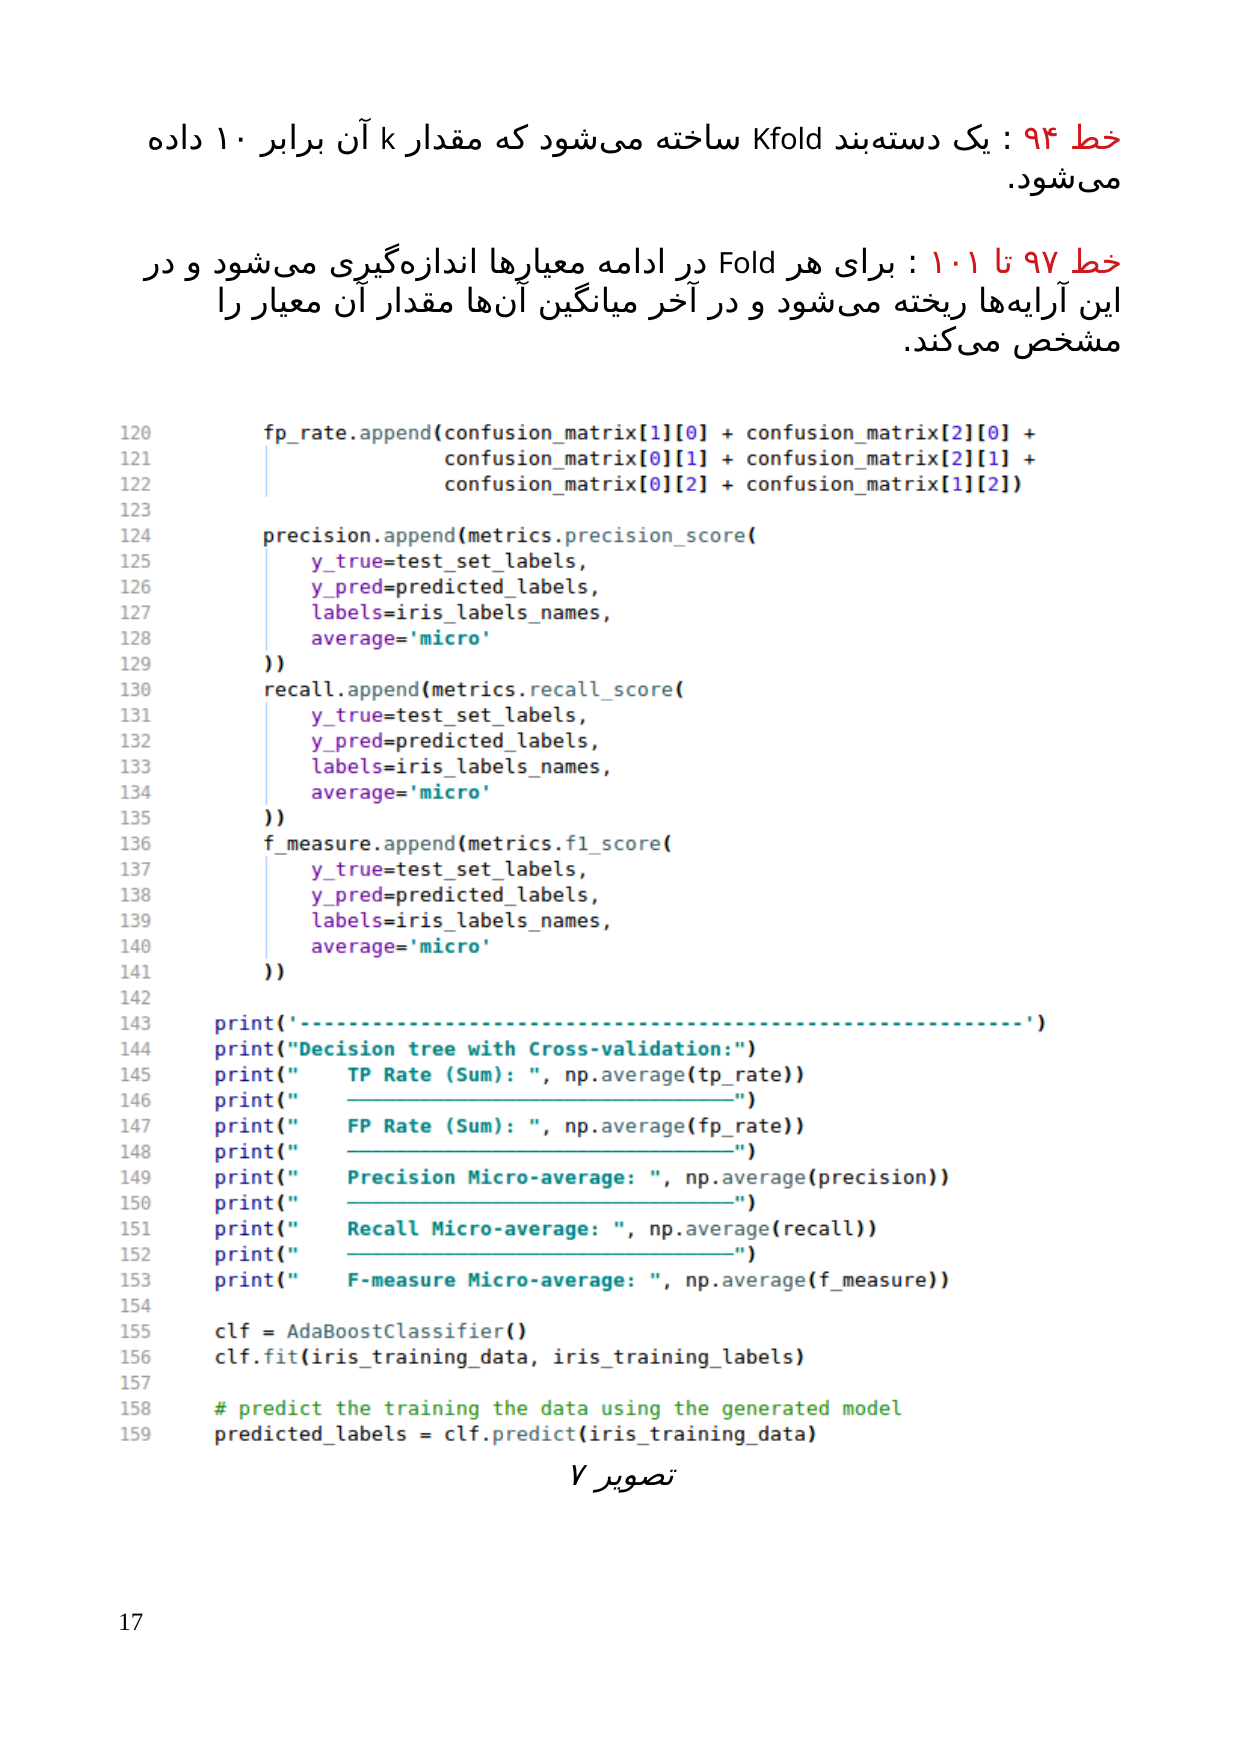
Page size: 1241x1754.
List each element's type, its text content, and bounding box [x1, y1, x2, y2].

text خط ۹۷ تا ۱۰۱ : برای هر Fold در ادامه معیار‌ها اندازه‌گیری می‌شود و در این آرایه‌ها ریخته می‌شود و در آخر میانگین آن‌ها مقدار آن معیار را مشخص می‌کند. [118, 242, 1122, 359]
text خط ۹۴ : یک دسته‌بند Kfold ساخته می‌شود که مقدار k آن برابر ۱۰ داده می‌شود. [118, 118, 1122, 197]
picture [118, 417, 1122, 1450]
text تصویر ۷ [118, 1450, 1122, 1492]
